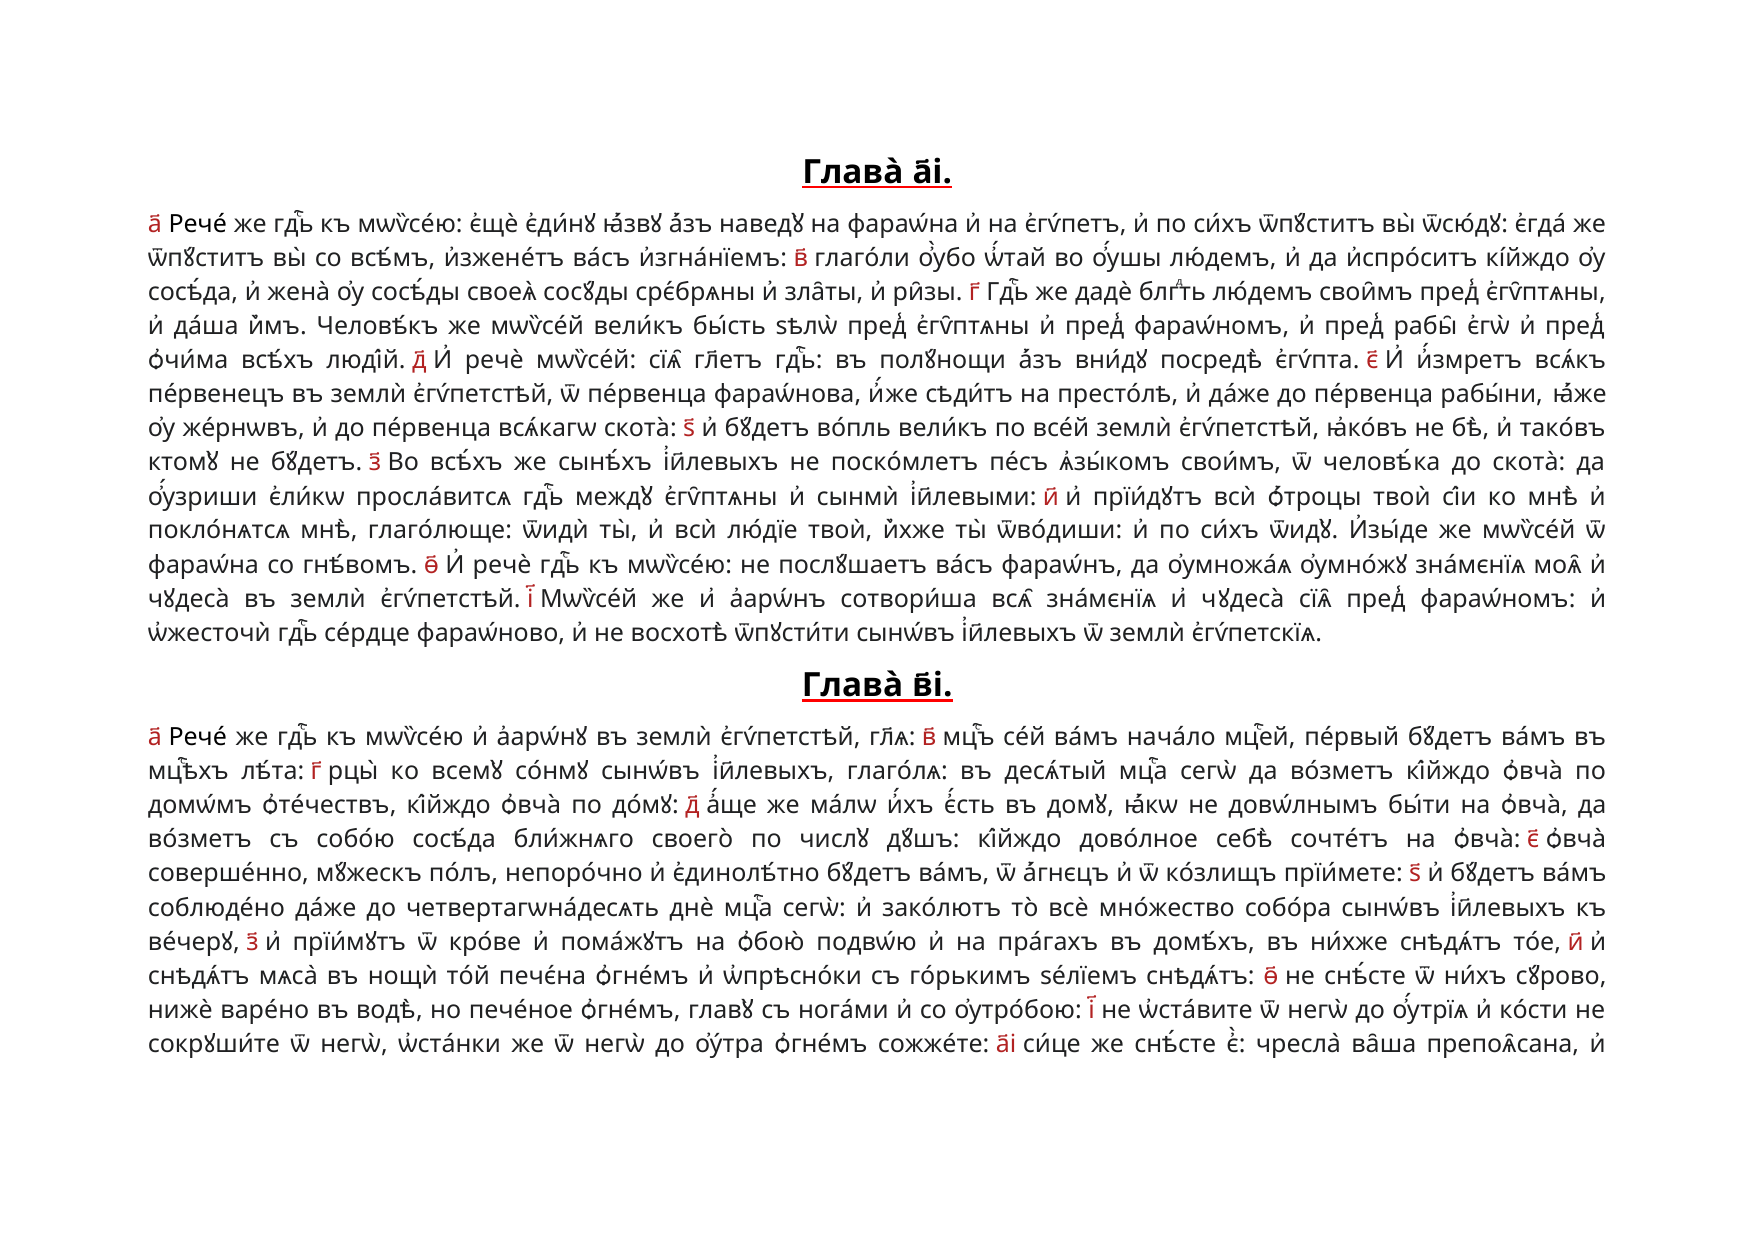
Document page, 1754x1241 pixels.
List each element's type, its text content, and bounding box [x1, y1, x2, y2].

text а҃ Рече́ же гдⷭ҇ь къ мѡѷсе́ю: є҆щѐ є҆ди́нꙋ ꙗ҆́звꙋ а҆́зъ наведꙋ̀ на фараѡ́на и҆ на є҆гѵ́петъ, и҆ по си́хъ ѿпꙋ́ститъ вы̀ ѿсю́дꙋ: є҆гда́ же ѿпꙋ́ститъ вы̀ со всѣ́мъ, и҆зжене́тъ ва́съ и҆згна́нїемъ: в҃ глаго́ли ѹ҆̀бо ѡ҆́тай во ѹ҆́шы лю́демъ, и҆ да и҆спро́ситъ кі́йждо ѹ҆ сосѣ́да, и҆ жена̀ ѹ҆ сосѣ́ды своеѧ̀ сосꙋ́ды срє́брѧны и҆ зла̑ты, и҆ ри̑зы. г҃ Гдⷭ҇ь же дадѐ блгⷣть лю́демъ свои̑мъ пред̾ є҆гѵ̑птѧны, и҆ да́ша и҆̀мъ. Человѣ́къ же мѡѷсе́й вели́къ бы́сть ѕѣлѡ̀ пред̾ є҆гѵ̑птѧны и҆ пред̾ фараѡ́номъ, и҆ пред̾ рабы̑ є҆гѡ̀ и҆ пред̾ ѻ҆чи́ма всѣ́хъ люді́й. д҃ И҆ речѐ мѡѷсе́й: сїѧ̑ гл҃етъ гдⷭ҇ь: въ полꙋ́нощи а҆́зъ вни́дꙋ посредѣ̀ є҆гѵ́пта. є҃ И҆ и҆́змретъ всѧ́къ пе́рвенецъ въ землѝ є҆гѵ́петстѣй, ѿ пе́рвенца фараѡ́нова, и҆́же сѣди́тъ на престо́лѣ, и҆ да́же до пе́рвенца рабы́ни, ꙗ҆́же ѹ҆ же́рнѡвъ, и҆ до пе́рвенца всѧ́кагѡ скота̀: ѕ҃ и҆ бꙋ́детъ во́пль вели́къ по все́й землѝ є҆гѵ́петстѣй, ꙗ҆ко́въ не бѣ̀, и҆ тако́въ ктомꙋ̀ не бꙋ́детъ. з҃ Во всѣ́хъ же сынѣ́хъ і҆и҃левыхъ не поско́млетъ пе́съ ѧ҆зы́комъ свои́мъ, ѿ человѣ́ка до скота̀: да ѹ҆́зриши є҆ли́кѡ просла́витсѧ гдⷭ҇ь междꙋ̀ є҆гѵ̑птѧны и҆ сынмѝ і҆и҃левыми: и҃ и҆ прїи́дꙋтъ всѝ ѻ҆́троцы твоѝ сі́и ко мнѣ̀ и҆ покло́нѧтсѧ мнѣ̀, глаго́люще: ѿидѝ ты̀, и҆ всѝ лю́дїе твоѝ, и҆̀хже ты̀ ѿво́диши: и҆ по си́хъ ѿидꙋ̀. И҆зы́де же мѡѷсе́й ѿ фараѡ́на со гнѣ́вомъ. ѳ҃ И҆ речѐ гдⷭ҇ь къ мѡѷсе́ю: не послꙋ́шаетъ ва́съ фараѡ́нъ, да ѹ҆множа́ѧ ѹ҆мно́жꙋ зна́мєнїѧ моѧ̑ и҆ чꙋдеса̀ въ землѝ є҆гѵ́петстѣй. і҃ Мѡѷсе́й же и҆ а҆арѡ́нъ сотвори́ша всѧ̑ зна́мєнїѧ и҆ чꙋдеса̀ сїѧ̑ пред̾ фараѡ́номъ: и҆ ѡ҆жесточѝ гдⷭ҇ь се́рдце фараѡ́ново, и҆ не восхотѣ̀ ѿпꙋсти́ти сынѡ́въ і҆и҃левыхъ ѿ землѝ є҆гѵ́петскїѧ. [148, 206, 1606, 648]
text Глава̀ в҃і. [148, 661, 1606, 706]
text Глава̀ а҃і. [148, 148, 1606, 193]
text а҃ Рече́ же гдⷭ҇ь къ мѡѷсе́ю и҆ а҆арѡ́нꙋ въ землѝ є҆гѵ́петстѣй, гл҃ѧ: в҃ мцⷭ҇ъ се́й ва́мъ нача́ло мцⷭ҇ей, пе́рвый бꙋ́детъ ва́мъ въ мцⷭ҇ѣхъ лѣ́та: г҃ рцы̀ ко всемꙋ̀ со́нмꙋ сынѡ́въ і҆и҃левыхъ, глаго́лѧ: въ десѧ́тый мцⷭ҇а сегѡ̀ да во́зметъ кі́йждо ѻ҆вча̀ по домѡ́мъ ѻ҆те́чествъ, кі́йждо ѻ҆вча̀ по до́мꙋ: д҃ а҆́ще же ма́лѡ и҆́хъ є҆́сть въ домꙋ̀, ꙗ҆́кѡ не довѡ́лнымъ бы́ти на ѻ҆вча̀, да во́зметъ съ собо́ю сосѣ́да бли́жнѧго своего̀ по числꙋ̀ дꙋ́шъ: кі́йждо дово́лное себѣ̀ сочте́тъ на ѻ҆вча̀: є҃ ѻ҆вча̀ соверше́нно, мꙋ́жескъ по́лъ, непоро́чно и҆ є҆динолѣ́тно бꙋ́детъ ва́мъ, ѿ а҆́гнєцъ и҆ ѿ ко́злищъ прїи́мете: ѕ҃ и҆ бꙋ́детъ ва́мъ соблюде́но да́же до четвертагѡна́десѧть днѐ мцⷭ҇а сегѡ̀: и҆ зако́лютъ то̀ всѐ мно́жество собо́ра сынѡ́въ і҆и҃левыхъ къ ве́черꙋ, з҃ и҆ прїи́мꙋтъ ѿ кро́ве и҆ пома́жꙋтъ на ѻ҆бою̀ подвѡ́ю и҆ на пра́гахъ въ домѣ́хъ, въ ни́хже снѣдѧ́тъ то́е, и҃ и҆ снѣдѧ́тъ мѧса̀ въ нощѝ то́й печє́на ѻ҆гне́мъ и҆ ѡ҆прѣсно́ки съ го́рькимъ ѕе́лїемъ снѣдѧ́тъ: ѳ҃ не снѣ́сте ѿ ни́хъ сꙋ́рово, нижѐ варе́но въ водѣ̀, но пече́ное ѻ҆гне́мъ, главꙋ̀ съ нога́ми и҆ со ѹ҆тро́бою: і҃ не ѡ҆ста́вите ѿ негѡ̀ до ѹ҆́трїѧ и҆ ко́сти не сокрꙋши́те ѿ негѡ̀, ѡ҆ста́нки же ѿ негѡ̀ до ѹ҆́тра ѻ҆гне́мъ сожже́те: а҃і си́це же снѣ́сте є҆̀: чресла̀ ва̑ша препоѧ̑сана, и҆ [148, 719, 1606, 1059]
